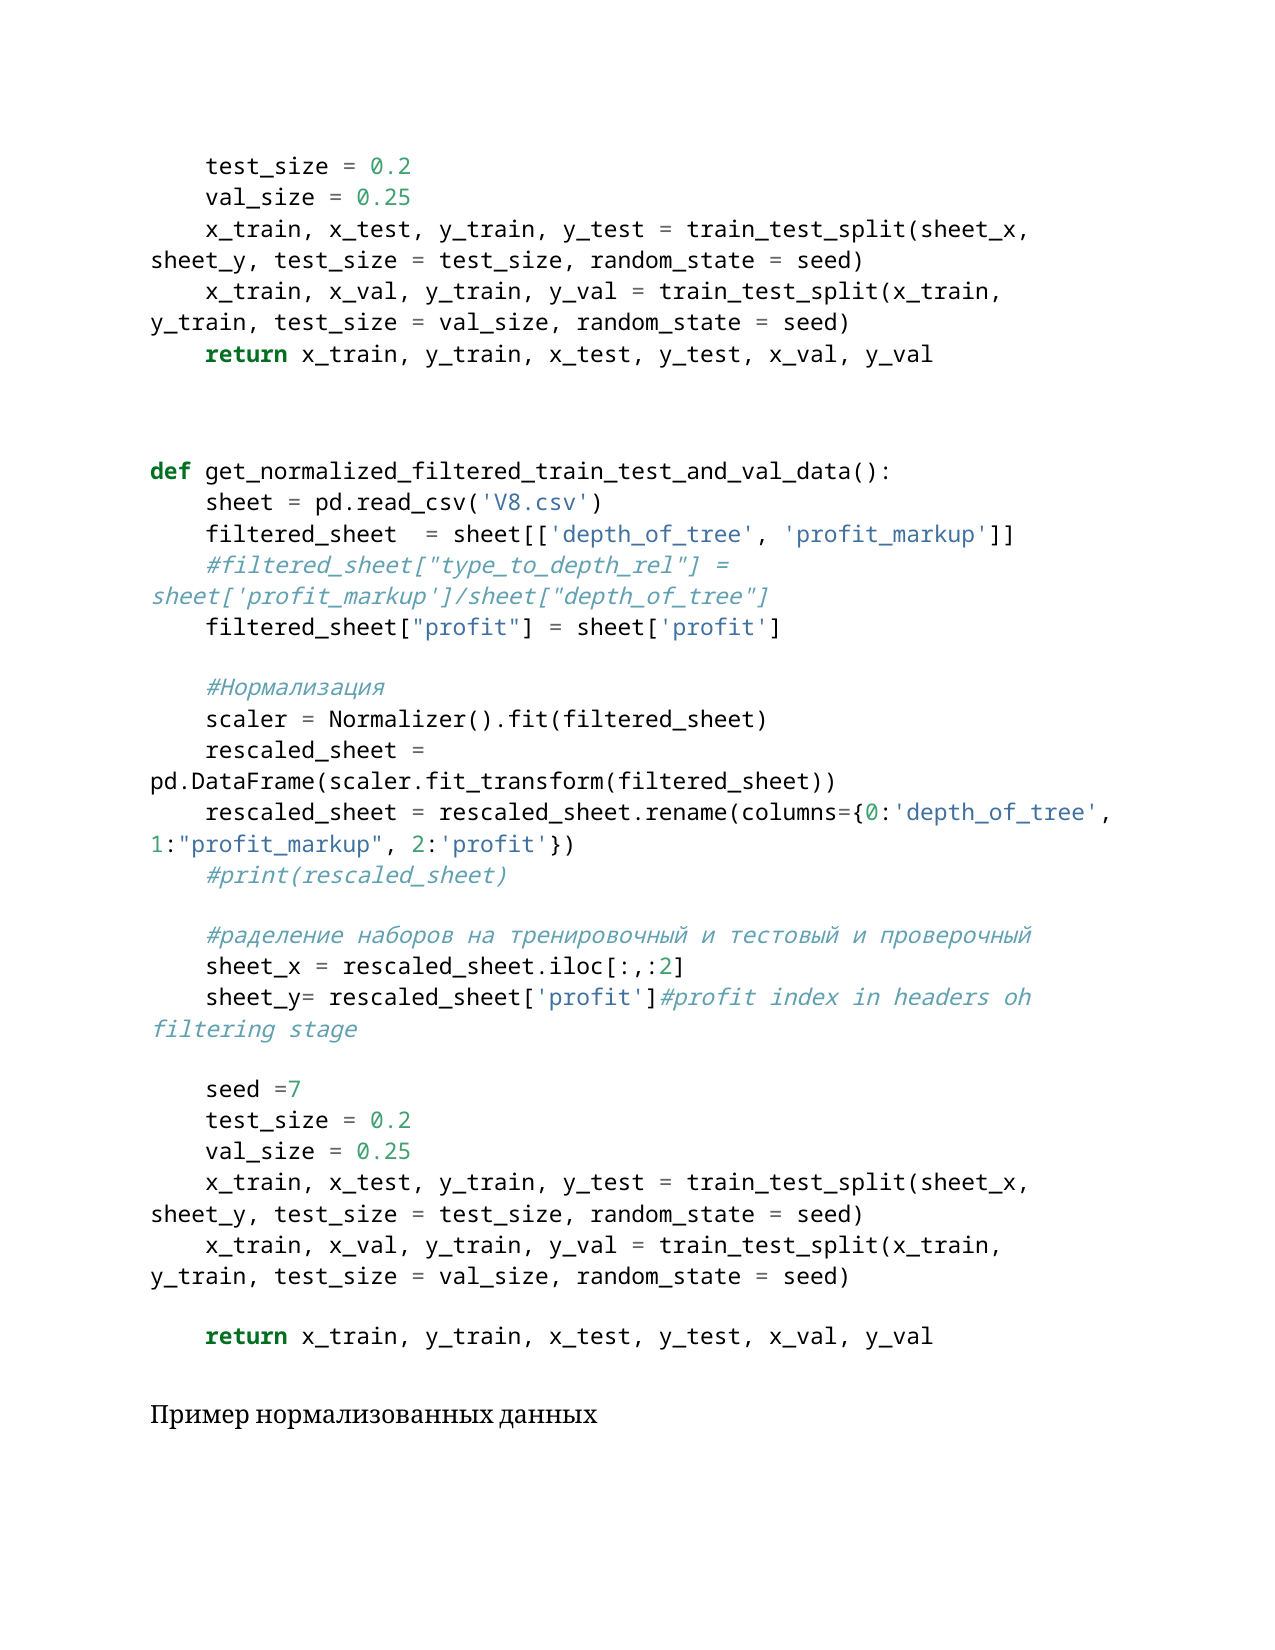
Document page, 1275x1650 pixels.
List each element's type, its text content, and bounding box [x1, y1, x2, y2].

text test_size = 0.2 val_size = 0.25 x_train, x_test, y_train, y_test = train_test_split(sheet_x, sheet_y, test_size = test_size, random_state = seed) x_train, x_val, y_train, y_val = train_test_split(x_train, y_train, test_size = val_size, random_state = seed) return x_train, y_train, x_test, y_test, x_val, y_val def get_normalized_filtered_train_test_and_val_data(): sheet = pd.read_csv('V8.csv') filtered_sheet = sheet[['depth_of_tree', 'profit_markup']] #filtered_sheet["type_to_depth_rel"] = sheet['profit_markup']/sheet["depth_of_tree"] filtered_sheet["profit"] = sheet['profit'] #Нормализация scaler = Normalizer().fit(filtered_sheet) rescaled_sheet = pd.DataFrame(scaler.fit_transform(filtered_sheet)) rescaled_sheet = rescaled_sheet.rename(columns={0:'depth_of_tree', 1:"profit_markup", 2:'profit'}) #print(rescaled_sheet) #раделение наборов на тренировочный и тестовый и проверочный sheet_x = rescaled_sheet.iloc[:,:2] sheet_y= rescaled_sheet['profit']#profit index in headers oh filtering stage seed =7 test_size = 0.2 val_size = 0.25 x_train, x_test, y_train, y_test = train_test_split(sheet_x, sheet_y, test_size = test_size, random_state = seed) x_train, x_val, y_train, y_val = train_test_split(x_train, y_train, test_size = val_size, random_state = seed) return x_train, y_train, x_test, y_test, x_val, y_val [150, 150, 1125, 1380]
text Пример нормализованных данных [150, 1401, 1125, 1429]
